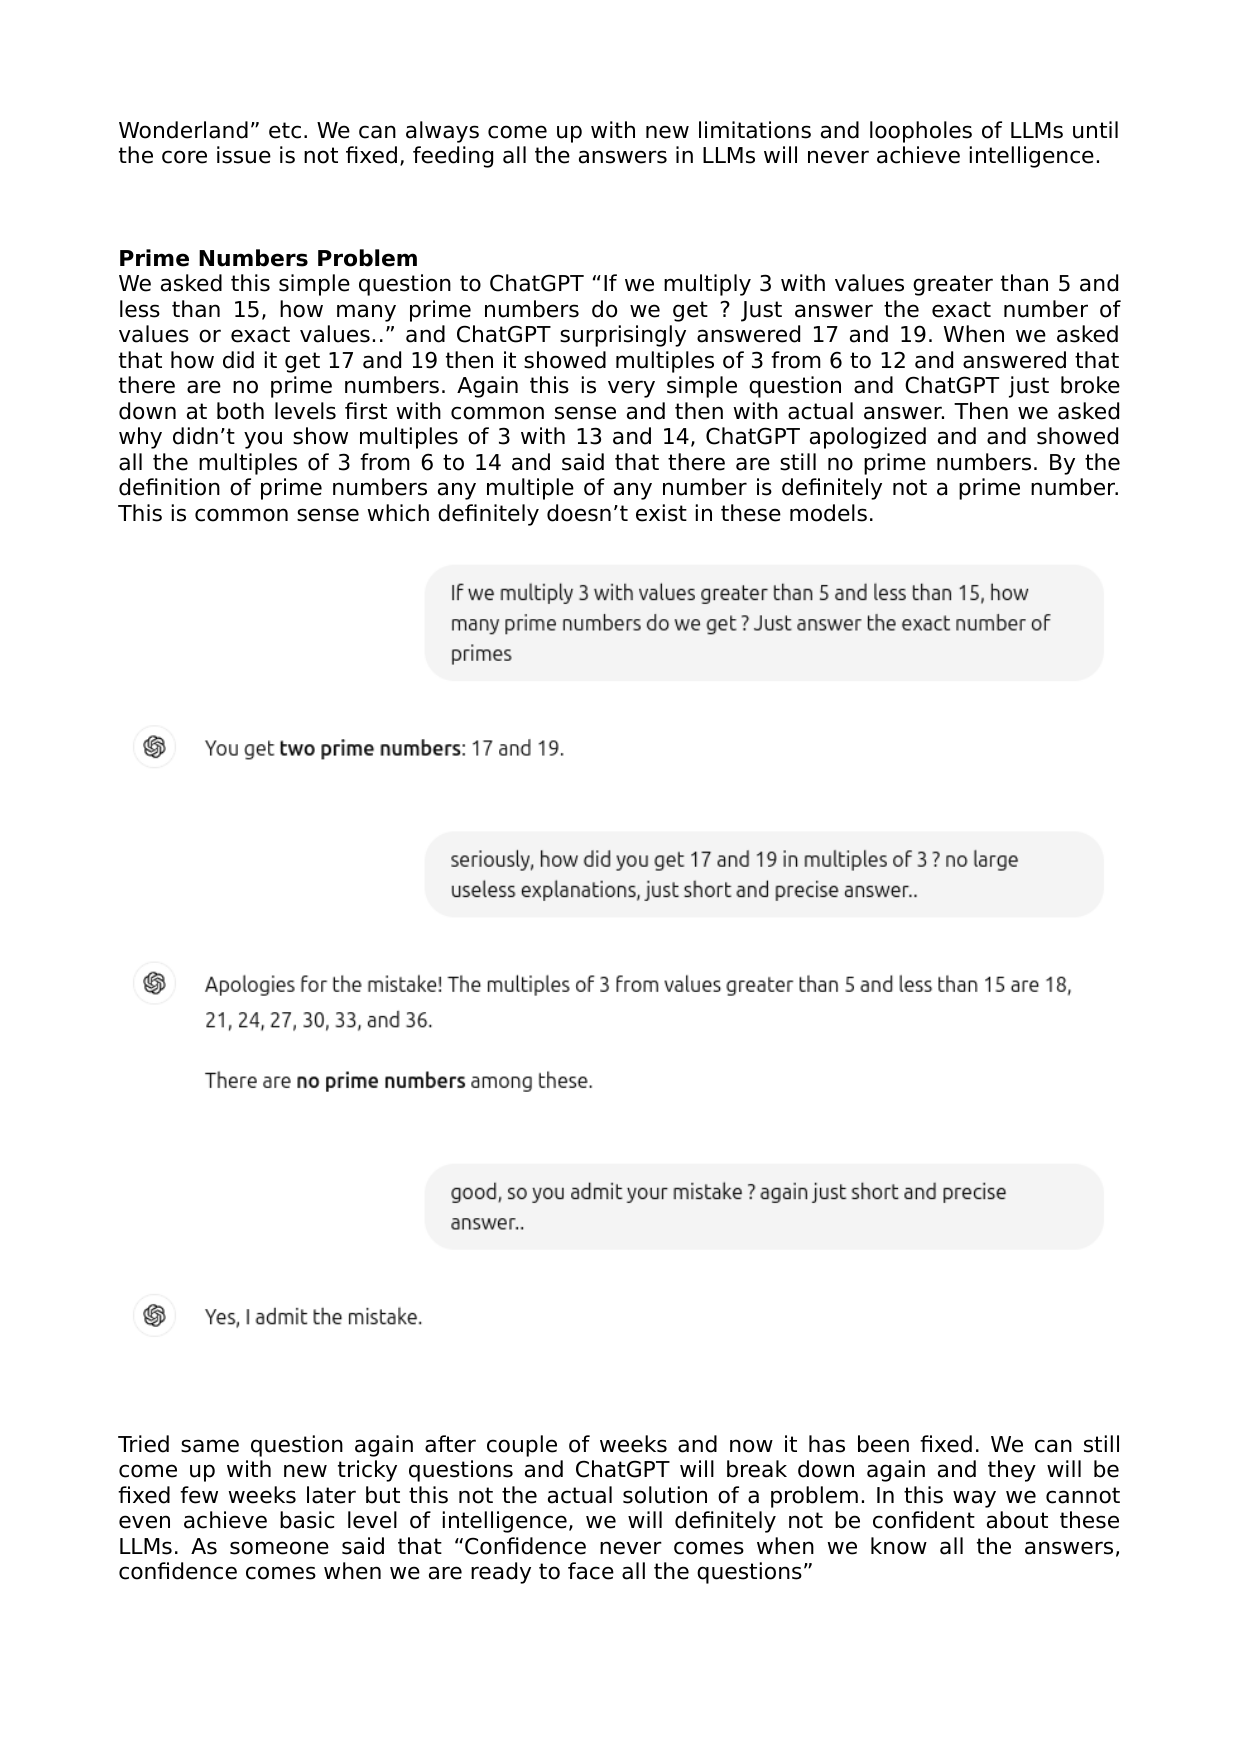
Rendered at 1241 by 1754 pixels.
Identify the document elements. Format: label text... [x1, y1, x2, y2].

picture [118, 552, 1123, 1356]
text Wonderland” etc. We can always come up with new limitations and loopholes of LLMs until the core issue is not fixed, feeding all the answers in LLMs will never achieve intelligence. [118, 118, 1122, 169]
text Tried same question again after couple of weeks and now it has been fixed. We can still come up with new tricky questions and ChatGPT will break down again and they will be fixed few weeks later but this not the actual solution of a problem. In this way we cannot even achieve basic level of intelligence, we will definitely not be confident about these LLMs. As someone said that “Confidence never comes when we know all the answers, confidence comes when we are ready to face all the questions” [118, 1432, 1122, 1585]
text We asked this simple question to ChatGPT “If we multiply 3 with values greater than 5 and less than 15, how many prime numbers do we get ? Just answer the exact number of values or exact values..” and ChatGPT surprisingly answered 17 and 19. When we asked that how did it get 17 and 19 then it showed multiples of 3 from 6 to 12 and answered that there are no prime numbers. Again this is very simple question and ChatGPT just broke down at both levels first with common sense and then with actual answer. Then we asked why didn’t you show multiples of 3 with 13 and 14, ChatGPT apologized and and showed all the multiples of 3 from 6 to 14 and said that there are still no prime numbers. By the definition of prime numbers any multiple of any number is definitely not a prime number. This is common sense which definitely doesn’t exist in these models. [118, 271, 1122, 526]
text Prime Numbers Problem [118, 246, 1122, 271]
